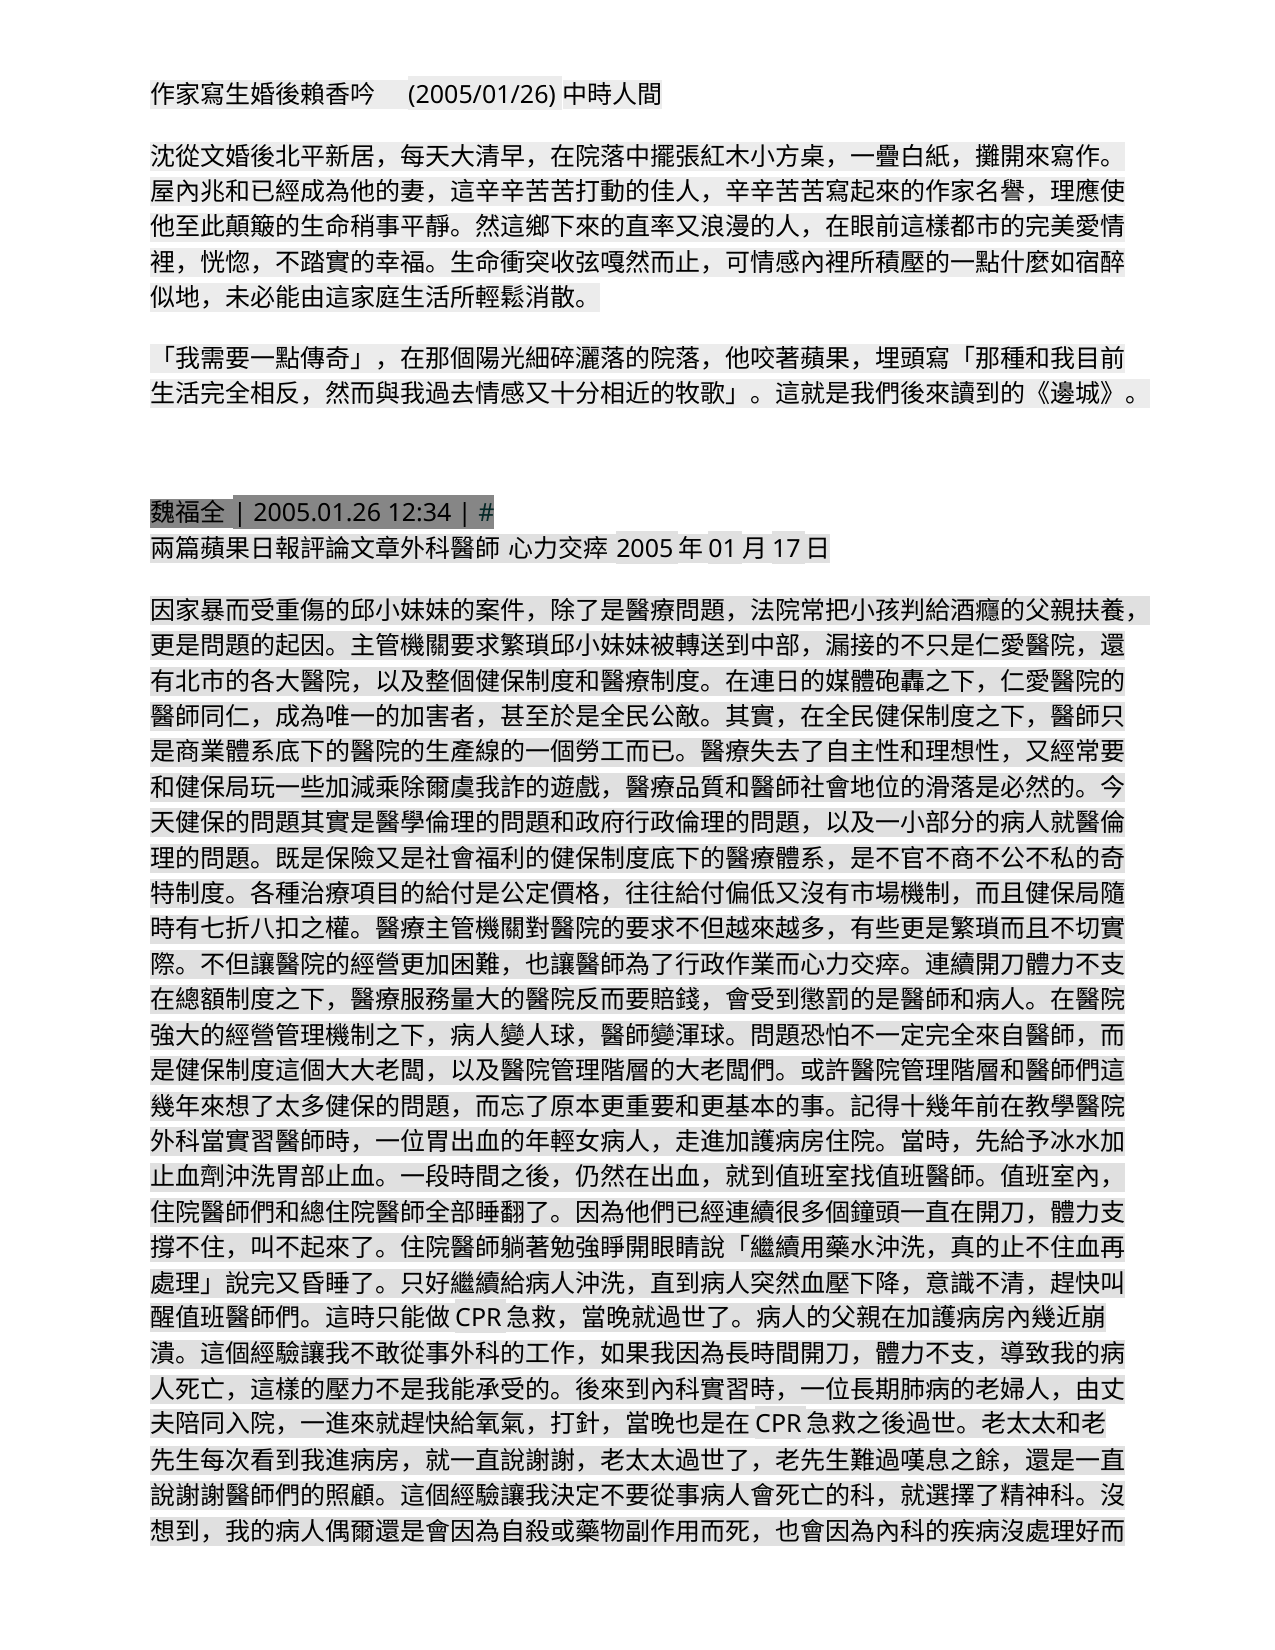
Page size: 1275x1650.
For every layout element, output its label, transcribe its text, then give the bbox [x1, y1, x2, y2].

text 「我需要一點傳奇」，在那個陽光細碎灑落的院落，他咬著蘋果，埋頭寫「那種和我目前生活完全相反，然而與我過去情感又十分相近的牧歌」。這就是我們後來讀到的《邊城》。 [150, 337, 1125, 408]
text 沈從文婚後北平新居，每天大清早，在院落中擺張紅木小方桌，一疊白紙，攤開來寫作。屋內兆和已經成為他的妻，這辛辛苦苦打動的佳人，辛辛苦苦寫起來的作家名譽，理應使他至此顛簸的生命稍事平靜。然這鄉下來的直率又浪漫的人，在眼前這樣都市的完美愛情裡，恍惚，不踏實的幸福。生命衝突收弦嘎然而止，可情感內裡所積壓的一點什麼如宿醉似地，未必能由這家庭生活所輕鬆消散。 [150, 135, 1125, 312]
text 魏福全 | 2005.01.26 12:34 | # [150, 494, 1125, 529]
text 因家暴而受重傷的邱小妹妹的案件，除了是醫療問題，法院常把小孩判給酒癮的父親扶養，更是問題的起因。主管機關要求繁瑣邱小妹妹被轉送到中部，漏接的不只是仁愛醫院，還有北市的各大醫院，以及整個健保制度和醫療制度。在連日的媒體砲轟之下，仁愛醫院的醫師同仁，成為唯一的加害者，甚至於是全民公敵。其實，在全民健保制度之下，醫師只是商業體系底下的醫院的生產線的一個勞工而已。醫療失去了自主性和理想性，又經常要和健保局玩一些加減乘除爾虞我詐的遊戲，醫療品質和醫師社會地位的滑落是必然的。今天健保的問題其實是醫學倫理的問題和政府行政倫理的問題，以及一小部分的病人就醫倫理的問題。既是保險又是社會福利的健保制度底下的醫療體系，是不官不商不公不私的奇特制度。各種治療項目的給付是公定價格，往往給付偏低又沒有市場機制，而且健保局隨時有七折八扣之權。醫療主管機關對醫院的要求不但越來越多，有些更是繁瑣而且不切實際。不但讓醫院的經營更加困難，也讓醫師為了行政作業而心力交瘁。連續開刀體力不支在總額制度之下，醫療服務量大的醫院反而要賠錢，會受到懲罰的是醫師和病人。在醫院強大的經營管理機制之下，病人變人球，醫師變渾球。問題恐怕不一定完全來自醫師，而是健保制度這個大大老闆，以及醫院管理階層的大老闆們。或許醫院管理階層和醫師們這幾年來想了太多健保的問題，而忘了原本更重要和更基本的事。記得十幾年前在教學醫院外科當實習醫師時，一位胃出血的年輕女病人，走進加護病房住院。當時，先給予冰水加止血劑沖洗胃部止血。一段時間之後，仍然在出血，就到值班室找值班醫師。值班室內，住院醫師們和總住院醫師全部睡翻了。因為他們已經連續很多個鐘頭一直在開刀，體力支撐不住，叫不起來了。住院醫師躺著勉強睜開眼睛說「繼續用藥水沖洗，真的止不住血再處理」說完又昏睡了。只好繼續給病人沖洗，直到病人突然血壓下降，意識不清，趕快叫醒值班醫師們。這時只能做CPR急救，當晚就過世了。病人的父親在加護病房內幾近崩潰。這個經驗讓我不敢從事外科的工作，如果我因為長時間開刀，體力不支，導致我的病人死亡，這樣的壓力不是我能承受的。後來到內科實習時，一位長期肺病的老婦人，由丈夫陪同入院，一進來就趕快給氧氣，打針，當晚也是在CPR急救之後過世。老太太和老先生每次看到我進病房，就一直說謝謝，老太太過世了，老先生難過嘆息之餘，還是一直說謝謝醫師們的照顧。這個經驗讓我決定不要從事病人會死亡的科，就選擇了精神科。沒想到，我的病人偶爾還是會因為自殺或藥物副作用而死，也會因為內科的疾病沒處理好而死。每個醫師將來被老天召喚而去時，身上都會帶著一本帳簿，裡面會記著，救活了多少人，又醫死了多少人，醫好了多少，又醫壞了多少，醫師的功過簿一定是比一般人厚了很多。 [150, 589, 1125, 1546]
text 作家寫生婚後賴香吟 (2005/01/26) 中時人間 [150, 75, 1125, 110]
text 兩篇蘋果日報評論文章外科醫師 心力交瘁 2005年01月17日 [150, 529, 1125, 564]
